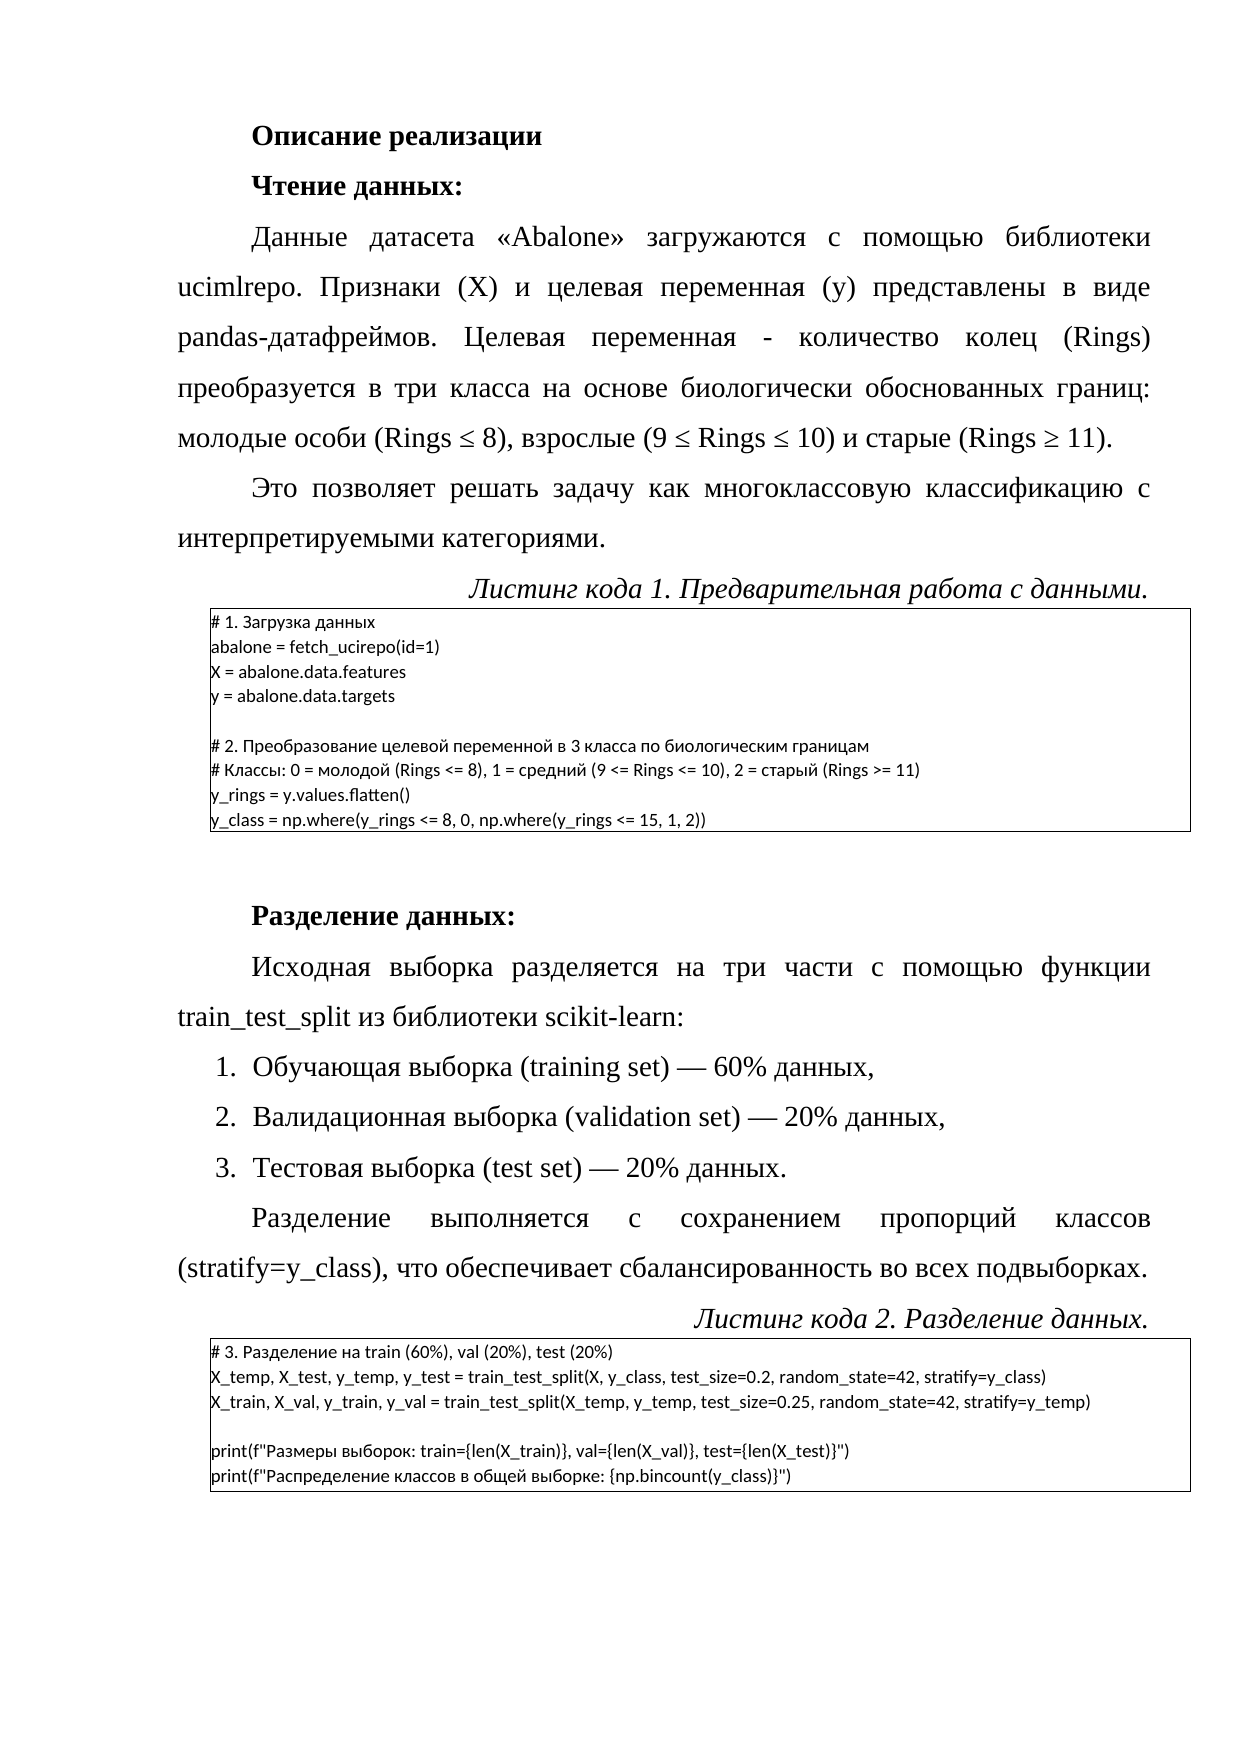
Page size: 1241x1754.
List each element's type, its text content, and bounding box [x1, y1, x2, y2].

text Листинг кода 1. Предварительная работа с данными. [177, 571, 1152, 604]
text Исходная выборка разделяется на три части с помощью функции train_test_split из библиотеки scikit-learn: [177, 949, 1152, 1032]
list Тестовая выборка (test set) — 20% данных. [215, 1150, 1152, 1183]
list Валидационная выборка (validation set) — 20% данных, [215, 1099, 1152, 1133]
text Листинг кода 2. Разделение данных. [177, 1301, 1152, 1334]
list Обучающая выборка (training set) — 60% данных, [215, 1049, 1152, 1083]
text Описание реализации [177, 118, 1152, 152]
text Разделение данных: [177, 898, 1152, 932]
text Данные датасета «Abalone» загружаются с помощью библиотеки ucimlrepo. Признаки (X) и целевая переменная (y) представлены в виде pandas-датафреймов. Целевая переменная - количество колец (Rings) преобразуется в три класса на основе биологически обоснованных границ: молодые особи (Rings ≤ 8), взрослые (9 ≤ Rings ≤ 10) и старые (Rings ≥ 11). [177, 219, 1152, 453]
text Чтение данных: [177, 168, 1152, 202]
text Это позволяет решать задачу как многоклассовую классификацию с интерпретируемыми категориями. [177, 470, 1152, 554]
text Разделение выполняется с сохранением пропорций классов (stratify=y_class), что обеспечивает сбалансированность во всех подвыборках. [177, 1200, 1152, 1284]
